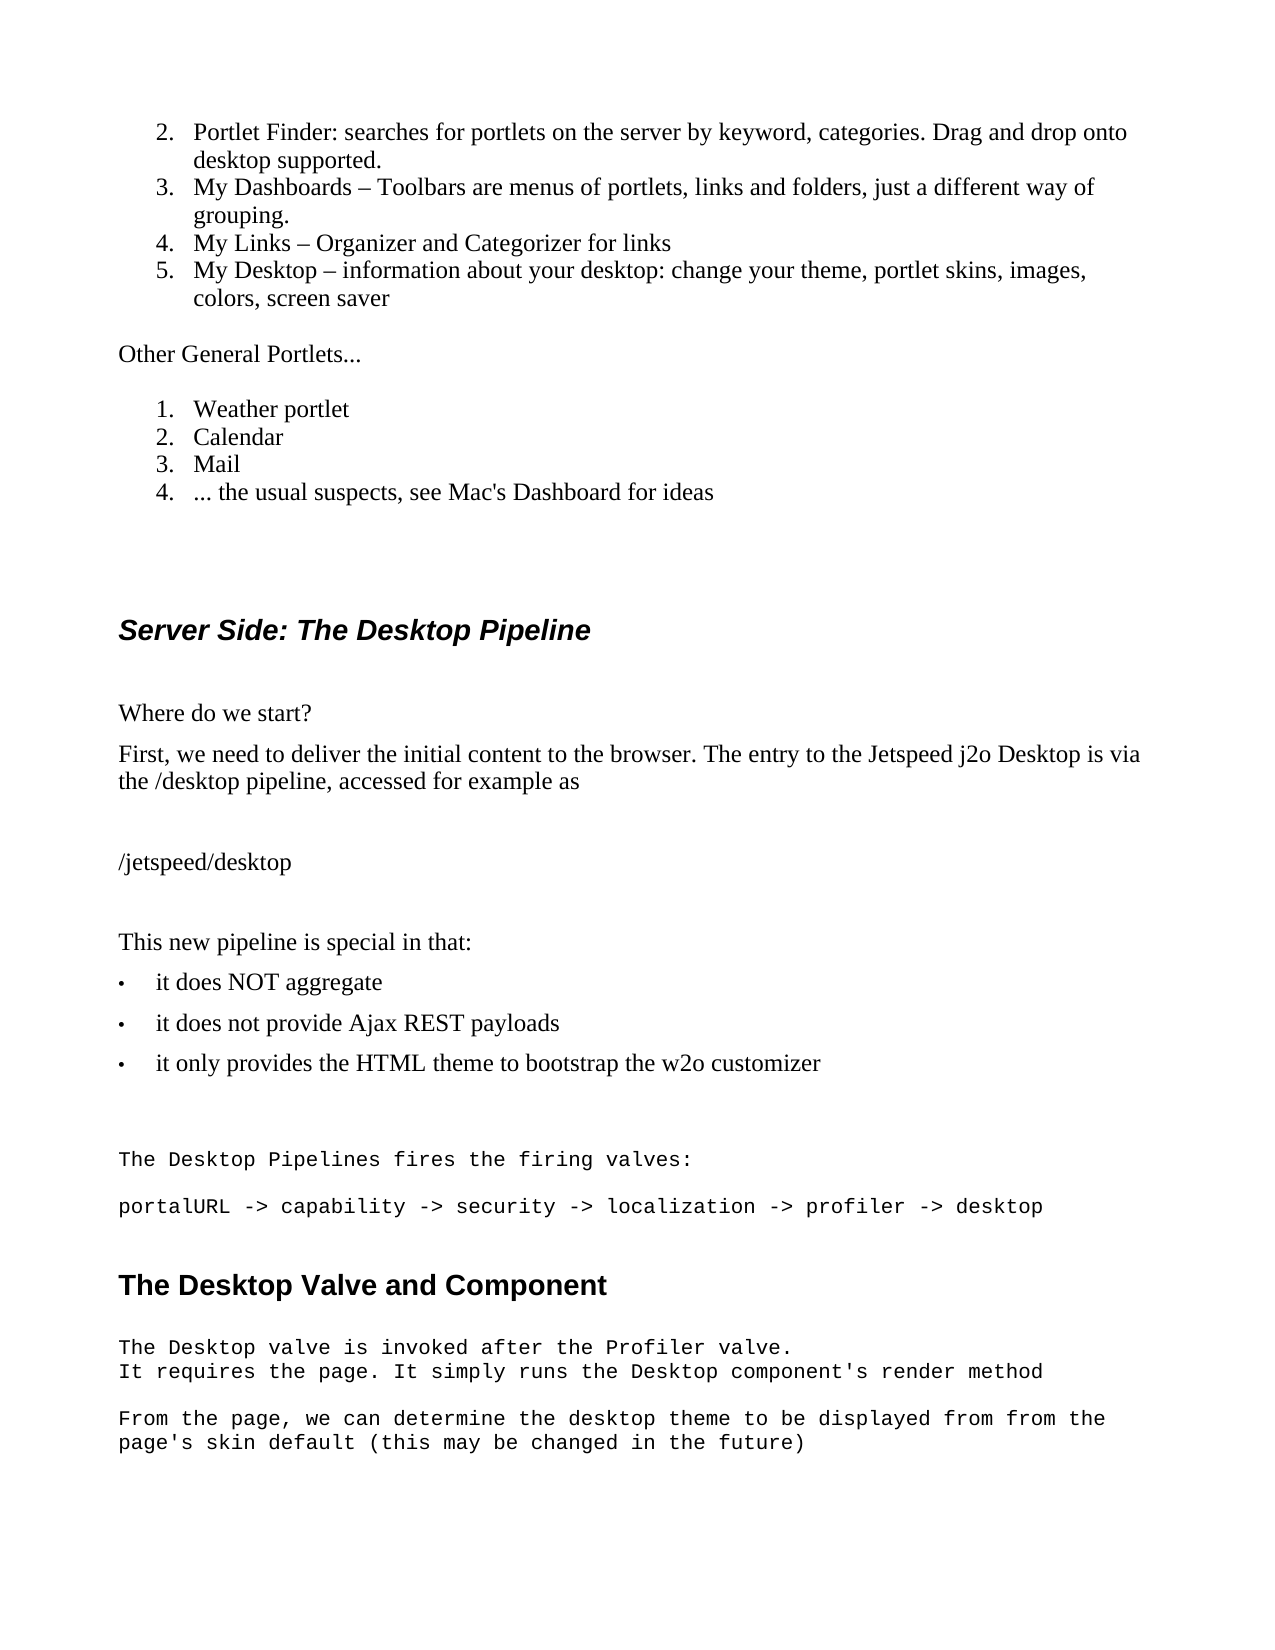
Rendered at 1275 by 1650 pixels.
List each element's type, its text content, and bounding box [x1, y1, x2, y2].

list Portlet Finder: searches for portlets on the server by keyword, categories. Drag and drop onto desktop supported. [156, 118, 1157, 173]
text The Desktop valve is invoked after the Profiler valve. [118, 1337, 1157, 1361]
list ... the usual suspects, see Mac's Dashboard for ideas [156, 478, 1157, 506]
subtitle The Desktop Valve and Component [118, 1268, 1157, 1301]
list it does not provide Ajax REST payloads [118, 1009, 1157, 1036]
list My Dashboards – Toolbars are menus of portlets, links and folders, just a different way of grouping. [156, 173, 1157, 229]
subtitle Server Side: The Desktop Pipeline [118, 614, 1157, 647]
list Calendar [156, 423, 1157, 451]
text portalURL -> capability -> security -> localization -> profiler -> desktop [118, 1196, 1157, 1220]
text Where do we start? [118, 699, 1157, 727]
list it does NOT aggregate [118, 968, 1157, 996]
text It requires the page. It simply runs the Desktop component's render method [118, 1361, 1157, 1384]
text From the page, we can determine the desktop theme to be displayed from from the page's skin default (this may be changed in the future) [118, 1408, 1157, 1455]
list My Desktop – information about your desktop: change your theme, portlet skins, images, colors, screen saver [156, 257, 1157, 312]
text First, we need to deliver the initial content to the browser. The entry to the Jetspeed j2o Desktop is via the /desktop pipeline, accessed for example as [118, 740, 1157, 795]
text This new pipeline is special in that: [118, 928, 1157, 956]
text Other General Portlets... [118, 340, 1157, 367]
list My Links – Organizer and Categorizer for links [156, 229, 1157, 257]
text The Desktop Pipelines fires the firing valves: [118, 1149, 1157, 1172]
list Mail [156, 451, 1157, 478]
text /jetspeed/desktop [118, 848, 1157, 876]
list Weather portlet [156, 395, 1157, 423]
list it only provides the HTML theme to bootstrap the w2o customizer [118, 1049, 1157, 1077]
